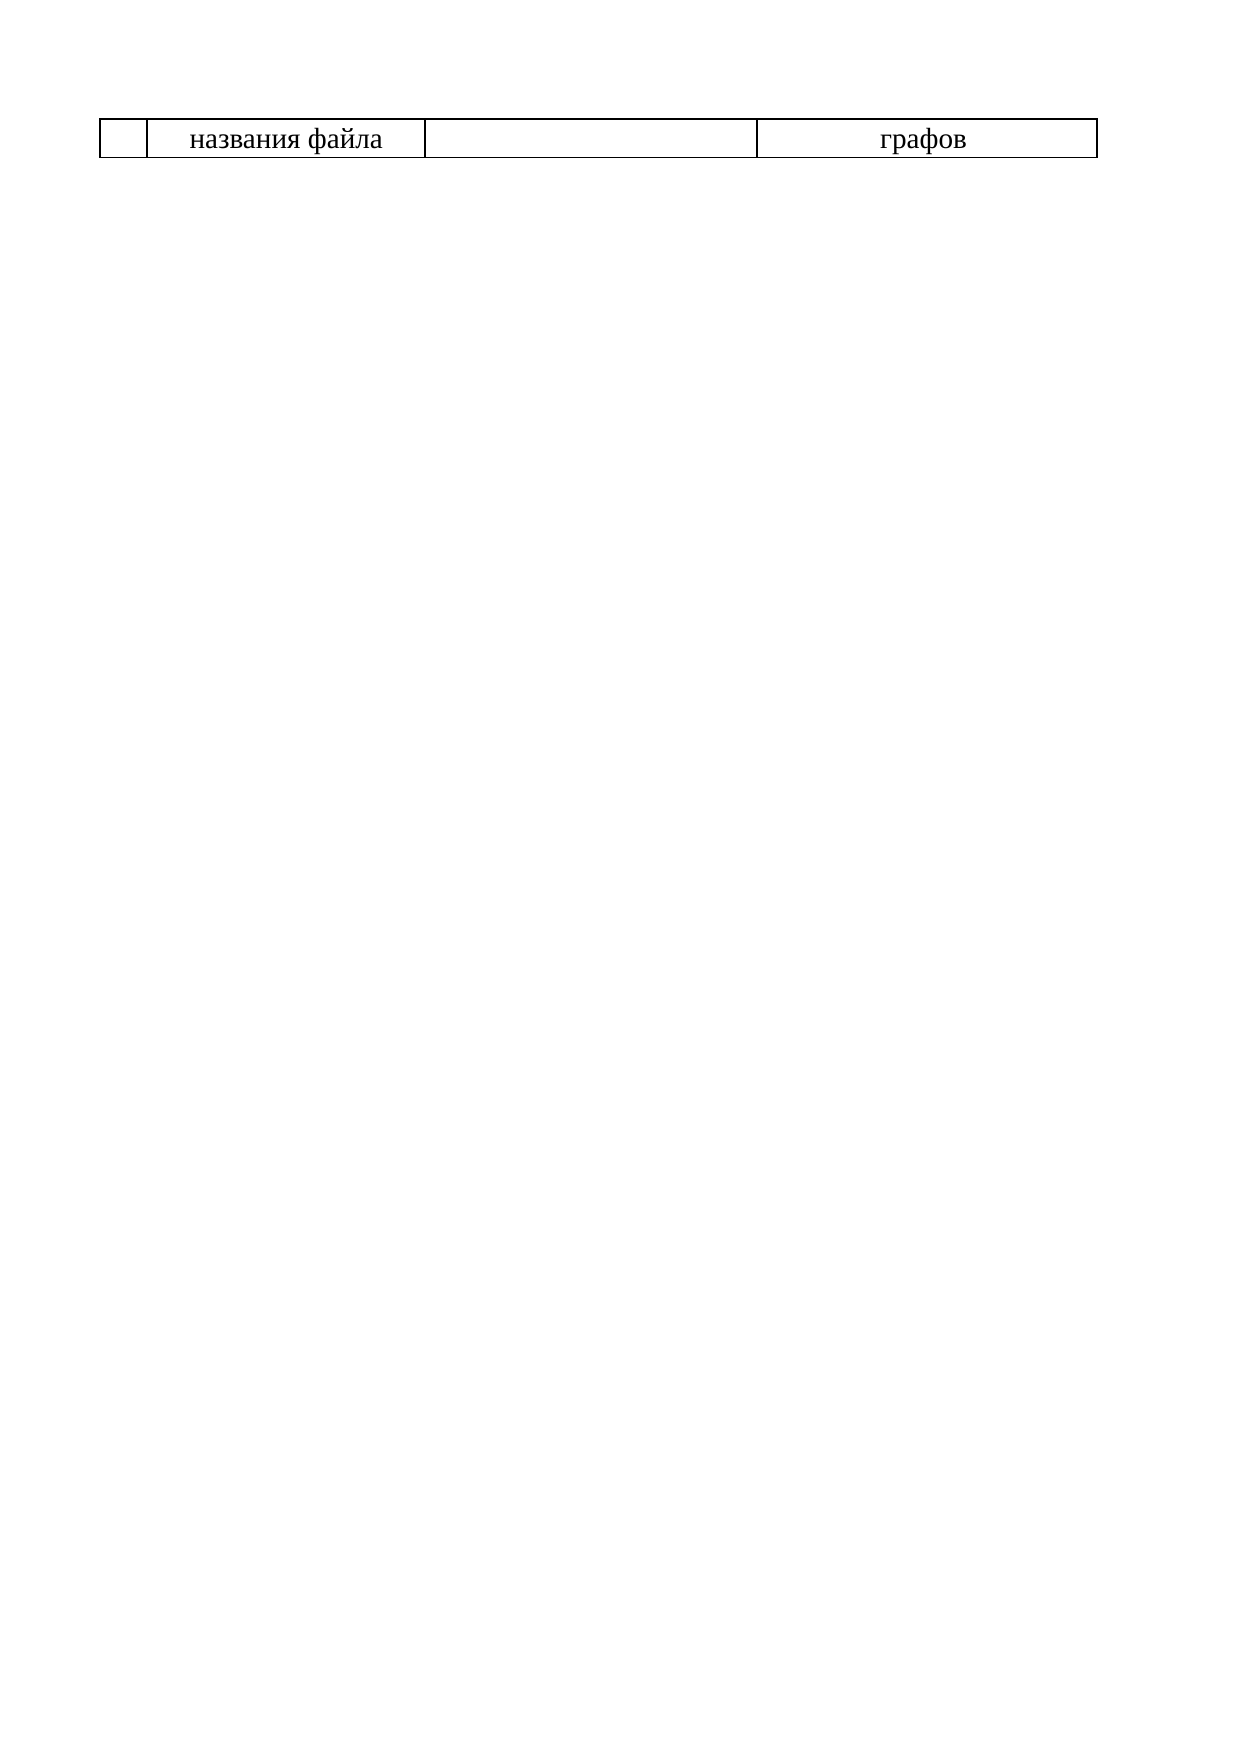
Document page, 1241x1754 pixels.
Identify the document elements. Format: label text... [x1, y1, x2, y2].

table_cell названия файла [148, 120, 424, 156]
table_cell [426, 120, 756, 156]
table_cell [101, 120, 146, 156]
table_cell графов [758, 120, 1096, 156]
